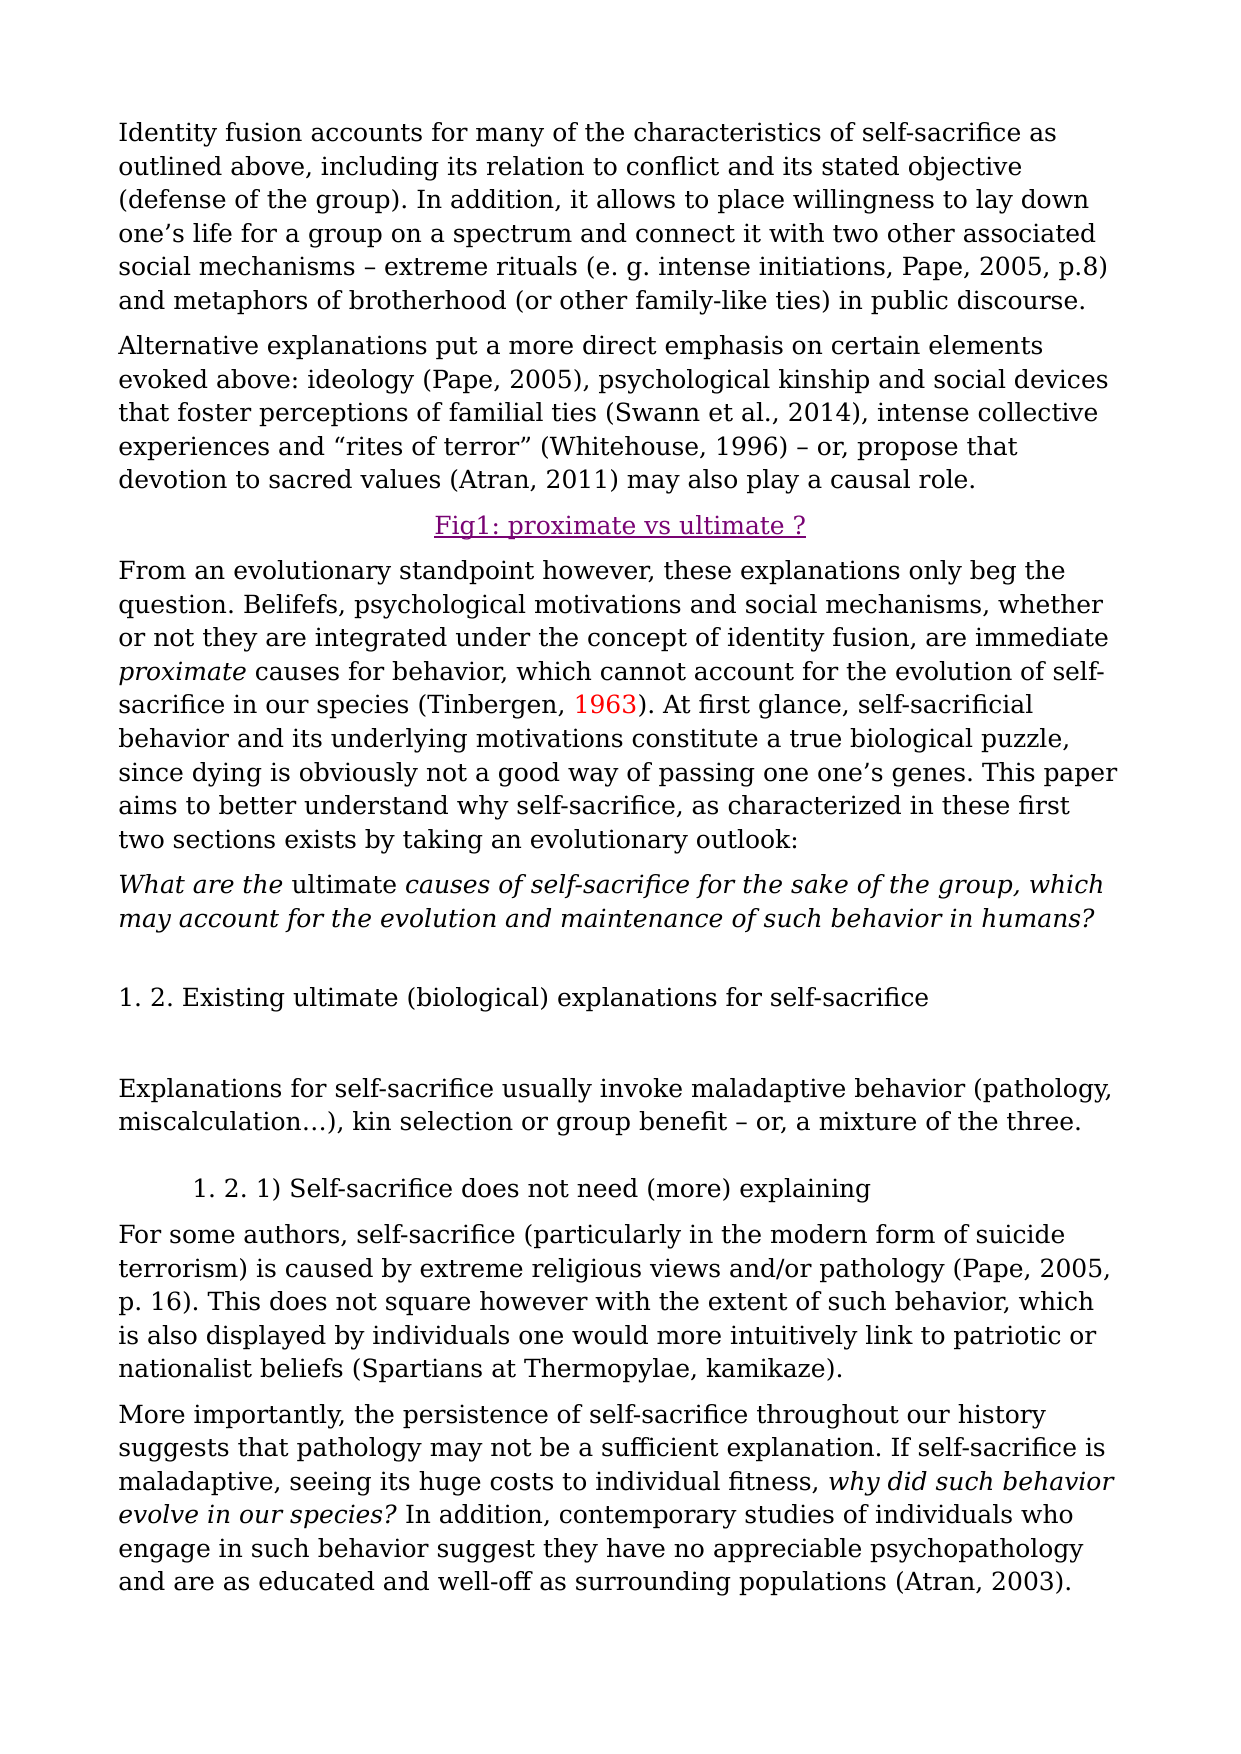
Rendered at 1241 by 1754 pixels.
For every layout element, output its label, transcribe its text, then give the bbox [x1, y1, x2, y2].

text Alternative explanations put a more direct emphasis on certain elements evoked above: ideology (Pape, 2005), psychological kinship and social devices that foster perceptions of familial ties (Swann et al., 2014), intense collective experiences and “rites of terror” (Whitehouse, 1996) – or, propose that devotion to sacred values (Atran, 2011) may also play a causal role. [118, 331, 1122, 495]
text For some authors, self-sacrifice (particularly in the modern form of suicide terrorism) is caused by extreme religious views and/or pathology (Pape, 2005, p. 16). This does not square however with the extent of such behavior, which is also displayed by individuals one would more intuitively link to patriotic or nationalist beliefs (Spartians at Thermopylae, kamikaze). [118, 1220, 1122, 1383]
text More importantly, the persistence of self-sacrifice throughout our history suggests that pathology may not be a sufficient explanation. If self-sacrifice is maladaptive, seeing its huge costs to individual fitness, why did such behavior evolve in our species? In addition, contemporary studies of individuals who engage in such behavior suggest they have no appreciable psychopathology and are as educated and well-off as surrounding populations (Atran, 2003). [118, 1400, 1122, 1597]
text Fig1: proximate vs ultimate ? [118, 511, 1122, 540]
text Explanations for self-sacrifice usually invoke maladaptive behavior (pathology, miscalculation…), kin selection or group benefit – or, a mixture of the three. 1. 2. 1) Self-sacrifice does not need (more) explaining [118, 1074, 1122, 1204]
text From an evolutionary standpoint however, these explanations only beg the question. Belifefs, psychological motivations and social mechanisms, whether or not they are integrated under the concept of identity fusion, are immediate proximate causes for behavior, which cannot account for the evolution of self-sacrifice in our species (Tinbergen, 1963). At first glance, self-sacrificial behavior and its underlying motivations constitute a true biological puzzle, since dying is obviously not a good way of passing one one’s genes. This paper aims to better understand why self-sacrifice, as characterized in these first two sections exists by taking an evolutionary outlook: [118, 557, 1122, 854]
text What are the ultimate causes of self-sacrifice for the sake of the group, which may account for the evolution and maintenance of such behavior in humans? [118, 870, 1122, 967]
text 1. 2. Existing ultimate (biological) explanations for self-sacrifice [118, 983, 1122, 1012]
text Identity fusion accounts for many of the characteristics of self-sacrifice as outlined above, including its relation to conflict and its stated objective (defense of the group). In addition, it allows to place willingness to lay down one’s life for a group on a spectrum and connect it with two other associated social mechanisms – extreme rituals (e. g. intense initiations, Pape, 2005, p.8) and metaphors of brotherhood (or other family-like ties) in public discourse. [118, 118, 1122, 315]
